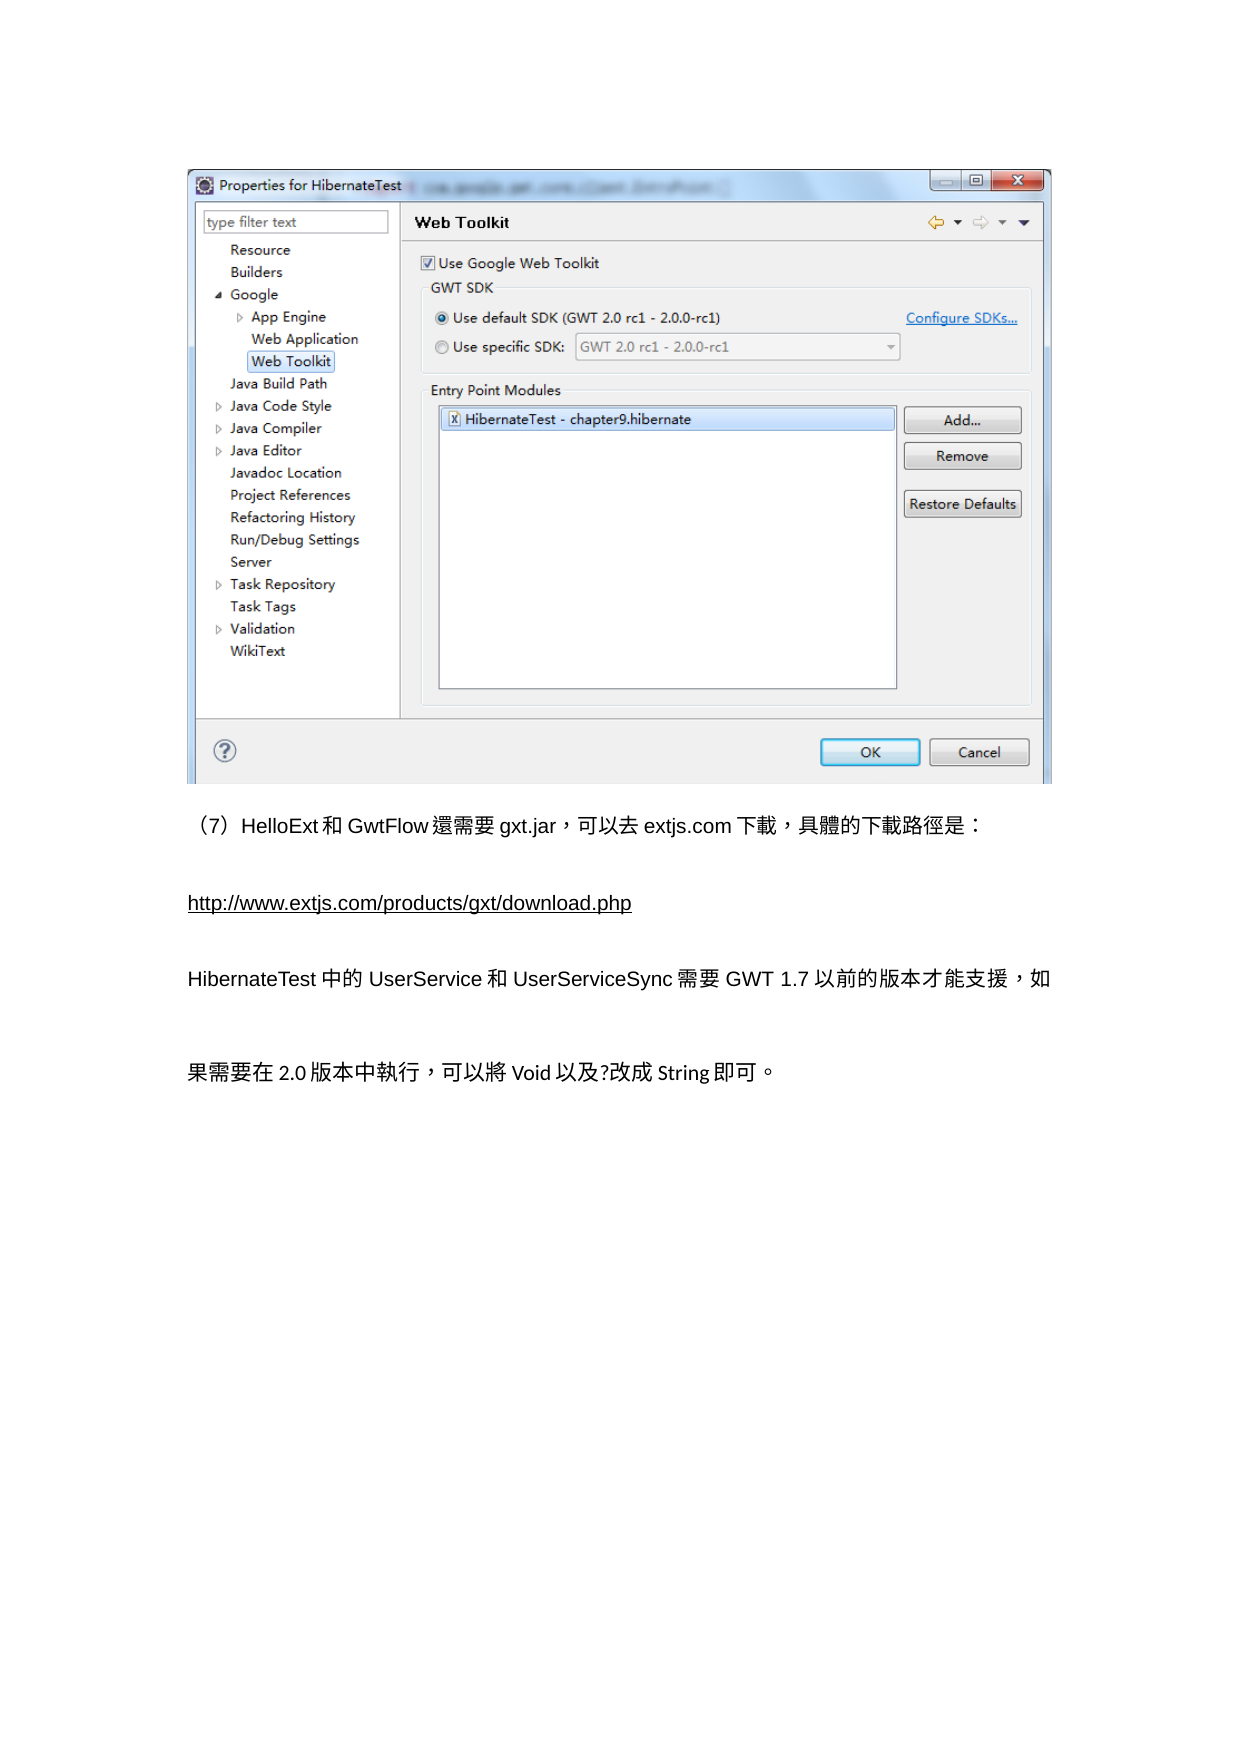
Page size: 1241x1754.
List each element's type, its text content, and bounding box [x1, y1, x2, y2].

text http://www.extjs.com/products/gxt/download.php [187, 861, 1053, 923]
text HibernateTest中的UserService和UserServiceSync需要GWT 1.7以前的版本才能支援，如果需要在2.0版本中執行，可以將Void以及?改成String即可。 [187, 935, 1053, 1092]
text （7）HelloExt和GwtFlow還需要gxt.jar，可以去extjs.com下載，具體的下載路徑是： [187, 783, 1053, 846]
